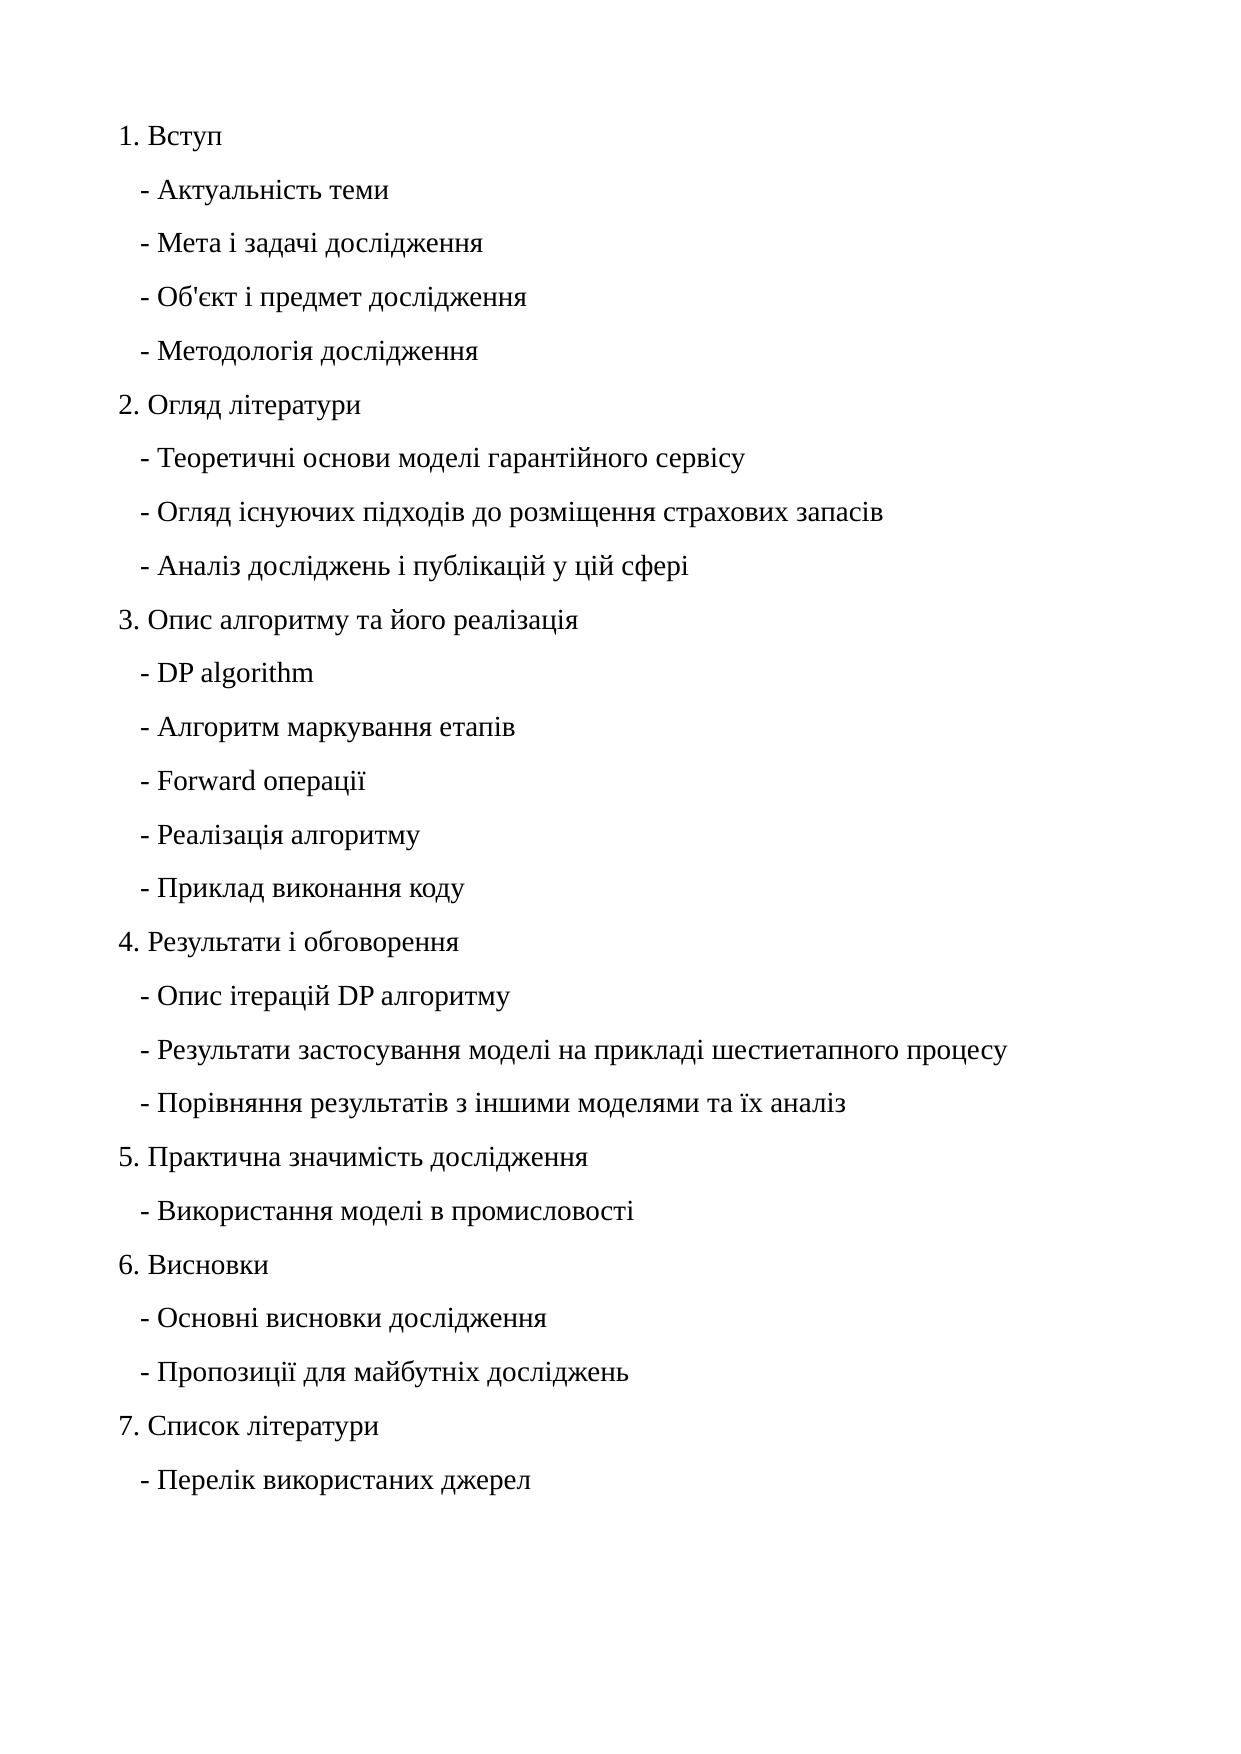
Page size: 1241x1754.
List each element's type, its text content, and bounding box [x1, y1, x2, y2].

text 1. Вступ [118, 118, 1122, 152]
text - Приклад виконання коду [118, 871, 1122, 904]
text 3. Опис алгоритму та його реалізація [118, 602, 1122, 635]
text - Пропозиції для майбутніх досліджень [118, 1354, 1122, 1388]
text 7. Список літератури [118, 1408, 1122, 1442]
text - Основні висновки дослідження [118, 1301, 1122, 1334]
text - Результати застосування моделі на прикладі шестиетапного процесу [118, 1032, 1122, 1065]
text - DP algorithm [118, 656, 1122, 689]
text - Об'єкт і предмет дослідження [118, 279, 1122, 313]
text - Використання моделі в промисловості [118, 1193, 1122, 1227]
text - Огляд існуючих підходів до розміщення страхових запасів [118, 494, 1122, 528]
text 6. Висновки [118, 1247, 1122, 1280]
text - Перелік використаних джерел [118, 1462, 1122, 1495]
text 5. Практична значимість дослідження [118, 1139, 1122, 1173]
text - Реалізація алгоритму [118, 817, 1122, 850]
text - Алгоритм маркування етапів [118, 709, 1122, 743]
text - Актуальність теми [118, 172, 1122, 205]
text 4. Результати і обговорення [118, 924, 1122, 958]
text - Методологія дослідження [118, 333, 1122, 367]
text 2. Огляд літератури [118, 387, 1122, 420]
text - Порівняння результатів з іншими моделями та їх аналіз [118, 1086, 1122, 1119]
text - Мета і задачі дослідження [118, 226, 1122, 259]
text - Теоретичні основи моделі гарантійного сервісу [118, 441, 1122, 474]
text - Опис ітерацій DP алгоритму [118, 978, 1122, 1012]
text - Аналіз досліджень і публікацій у цій сфері [118, 548, 1122, 582]
text - Forward операції [118, 763, 1122, 797]
